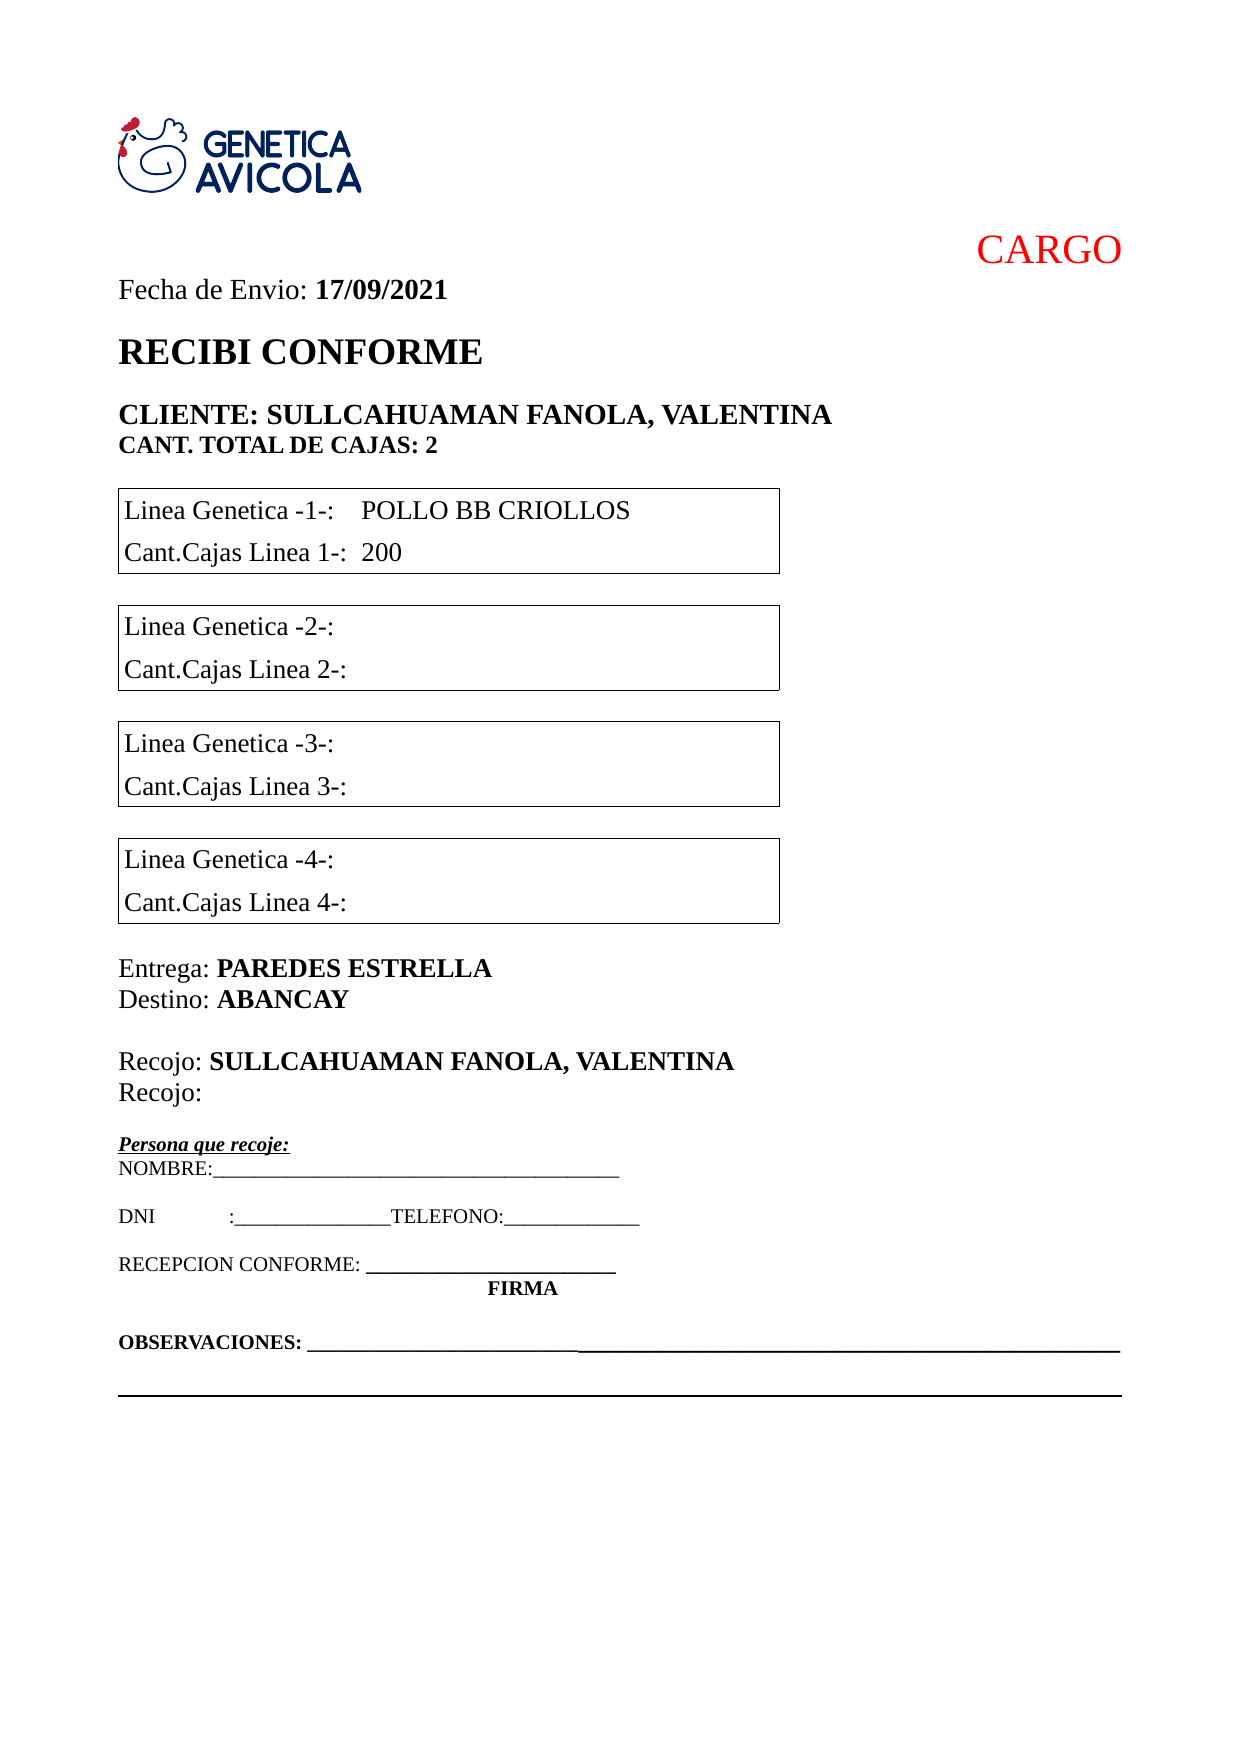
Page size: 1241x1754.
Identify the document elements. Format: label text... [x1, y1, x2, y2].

table_cell [356, 839, 779, 880]
text NOMBRE:_______________________________________ [118, 1156, 1122, 1180]
table_cell Linea Genetica -4-: [119, 839, 356, 880]
table_cell 200 [356, 531, 779, 573]
text Destino: ABANCAY [118, 983, 1122, 1014]
table_cell [356, 606, 779, 647]
table_cell [356, 722, 779, 764]
table_header Linea Genetica -1-: [119, 489, 356, 531]
text CLIENTE: SULLCAHUAMAN FANOLA, VALENTINA [118, 397, 1122, 431]
table_cell [356, 691, 779, 721]
text RECIBI CONFORME [118, 330, 1122, 373]
text CARGO [118, 224, 1122, 272]
picture [117, 117, 362, 193]
table_cell [118, 807, 356, 838]
table_cell Cant.Cajas Linea 1-: [119, 531, 356, 573]
table_cell [118, 691, 356, 721]
table_cell [356, 764, 779, 806]
text Recojo: SULLCAHUAMAN FANOLA, VALENTINA [118, 1045, 1122, 1076]
table_cell [356, 807, 779, 838]
table_cell Cant.Cajas Linea 4-: [119, 880, 356, 923]
table_cell [356, 647, 779, 690]
table_cell [118, 574, 356, 604]
text Fecha de Envio: 17/09/2021 [118, 272, 1122, 306]
text RECEPCION CONFORME: ________________________ [118, 1252, 1122, 1276]
text Entrega: PAREDES ESTRELLA [118, 952, 1122, 983]
text DNI :_______________TELEFONO:_____________ [118, 1204, 1122, 1228]
text Persona que recoje: [118, 1132, 1122, 1156]
text CANT. TOTAL DE CAJAS: 2 [118, 431, 1122, 459]
table_header POLLO BB CRIOLLOS [356, 489, 779, 531]
text FIRMA [118, 1276, 1122, 1300]
table_cell Cant.Cajas Linea 2-: [119, 647, 356, 690]
text OBSERVACIONES: __________________________________________________________________ [118, 1324, 1122, 1355]
table_cell Linea Genetica -3-: [119, 722, 356, 764]
table_cell Linea Genetica -2-: [119, 606, 356, 647]
table_cell Cant.Cajas Linea 3-: [119, 764, 356, 806]
text Recojo: [118, 1076, 1122, 1108]
table_cell [356, 880, 779, 923]
table_cell [356, 574, 779, 604]
